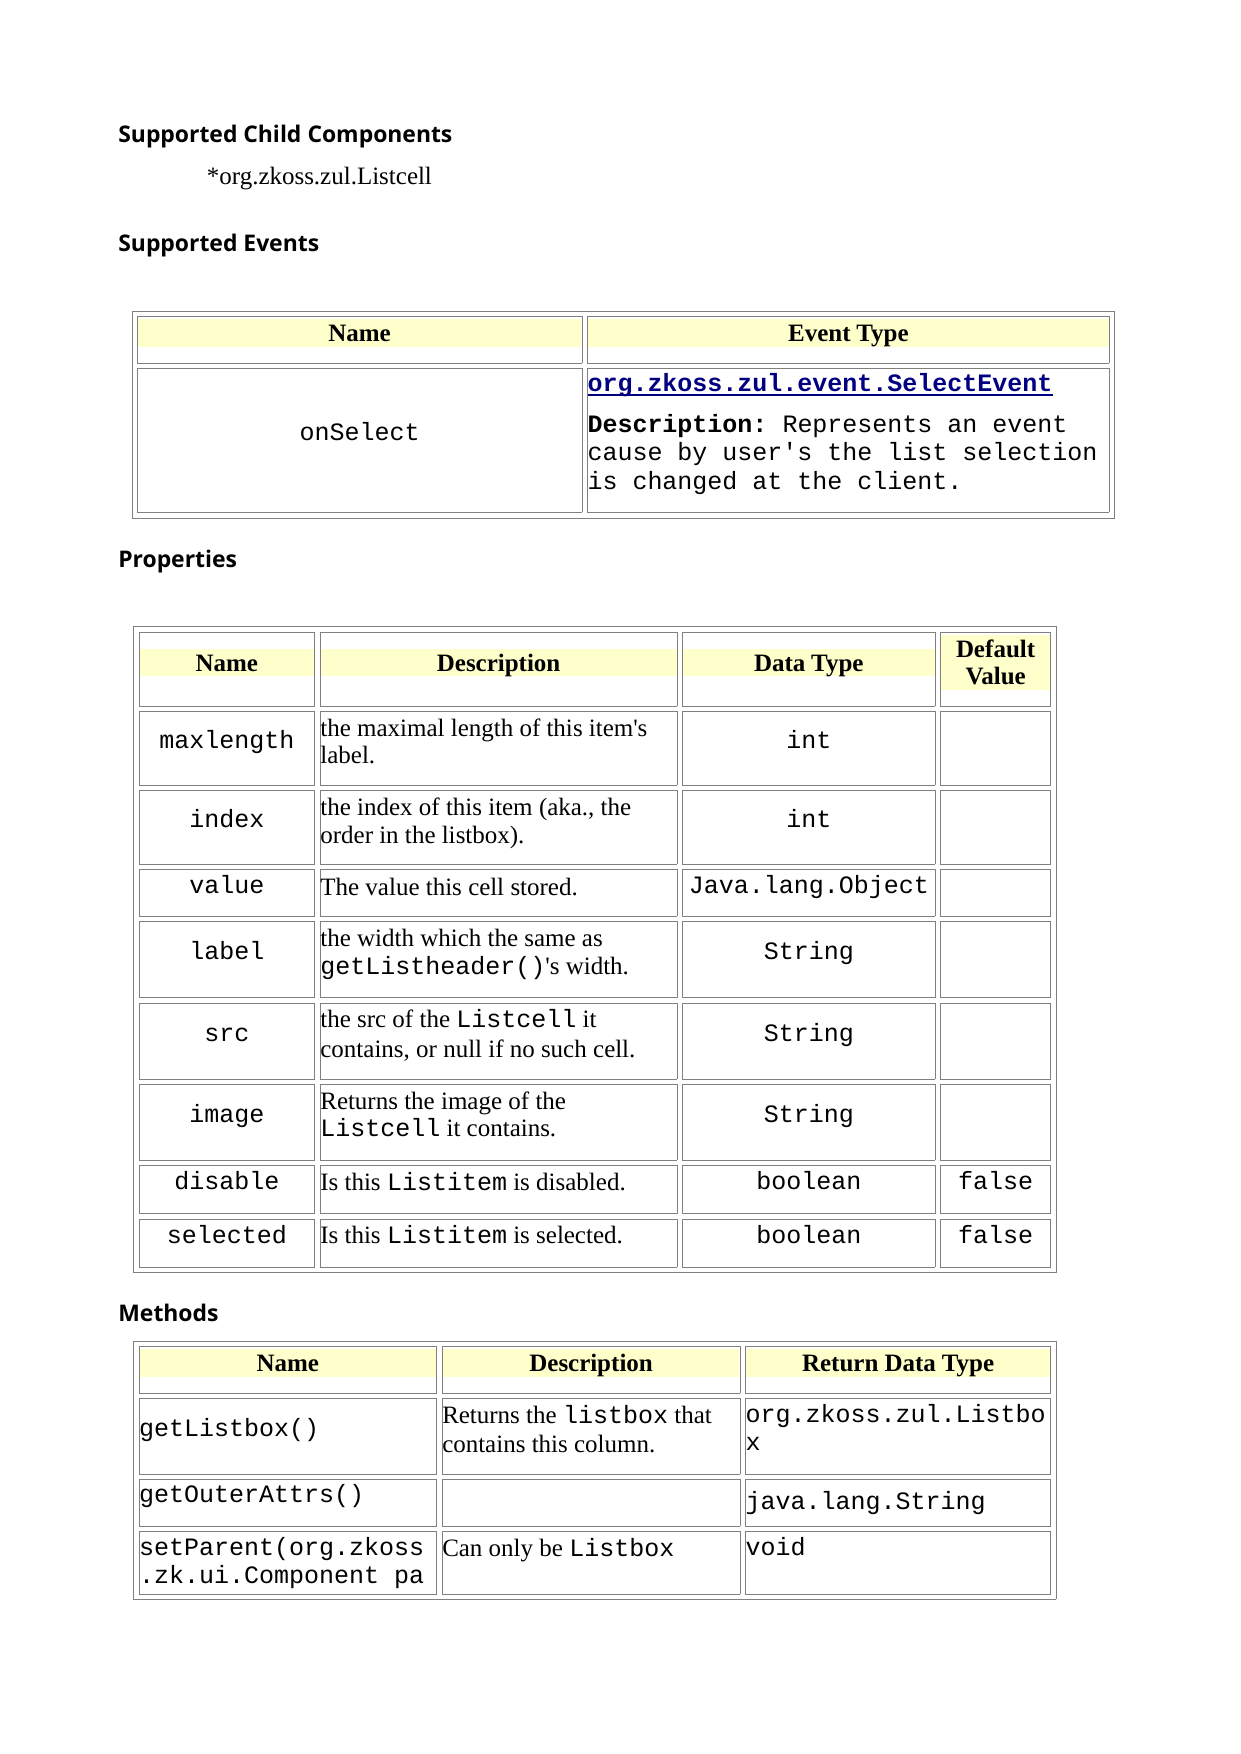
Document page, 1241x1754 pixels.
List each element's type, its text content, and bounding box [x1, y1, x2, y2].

table_header Description [317, 627, 680, 706]
table_cell [938, 864, 1053, 916]
table_cell void [743, 1526, 1053, 1594]
table_header Data Type [680, 627, 938, 706]
table_cell [941, 712, 1050, 785]
table_cell org.zkoss.zul.event.SelectEvent Description: Represents an event cause by user's the list selection is changed at the client. [584, 363, 1112, 512]
table_cell [941, 1004, 1050, 1078]
table_cell Can only be Listbox [439, 1526, 742, 1594]
table_cell org.zkoss.zul.Listbox [743, 1393, 1053, 1474]
table_cell java.lang.String [743, 1474, 1053, 1526]
table_cell value [136, 864, 317, 916]
table_cell String [680, 1079, 938, 1160]
table_header Name [136, 1342, 439, 1392]
table_cell selected [136, 1213, 317, 1267]
table_cell the maximal length of this item's label. [317, 706, 680, 785]
table_cell the src of the Listcell it contains, or null if no such cell. [317, 997, 680, 1078]
table_header Return Data Type [743, 1342, 1053, 1392]
table_cell [941, 870, 1050, 916]
table_cell [443, 1480, 740, 1526]
table_cell getListbox() [136, 1393, 439, 1474]
table_cell Java.lang.Object [680, 864, 938, 916]
table_cell [941, 1085, 1050, 1160]
table_cell Returns the image of the Listcell it contains. [317, 1079, 680, 1160]
table_cell the index of this item (aka., the order in the listbox). [317, 785, 680, 864]
table_header Name [134, 312, 584, 362]
table_cell boolean [680, 1213, 938, 1267]
table_header Name [136, 627, 317, 706]
table_cell int [680, 706, 938, 785]
subtitle Methods [118, 1297, 1122, 1328]
table_cell [941, 791, 1050, 864]
table_cell [439, 1474, 742, 1526]
table_cell setParent(org.zkoss.zk.ui.Component pa [136, 1526, 439, 1594]
table_cell false [938, 1213, 1053, 1267]
table_cell String [680, 916, 938, 997]
table_header Description [439, 1342, 742, 1392]
table_cell Is this Listitem is disabled. [317, 1160, 680, 1213]
table_cell boolean [680, 1160, 938, 1213]
table_cell maxlength [136, 706, 317, 785]
table_cell image [136, 1079, 317, 1160]
table_header Event Type [584, 312, 1112, 362]
table_cell Is this Listitem is selected. [317, 1213, 680, 1267]
table_cell onSelect [134, 363, 584, 512]
table_cell The value this cell stored. [317, 864, 680, 916]
table_cell int [680, 785, 938, 864]
subtitle Supported Events [118, 227, 1122, 258]
table_cell disable [136, 1160, 317, 1213]
table_cell [938, 706, 1053, 785]
table_cell the width which the same as getListheader()'s width. [317, 916, 680, 997]
table_cell label [136, 916, 317, 997]
text *org.zkoss.zul.Listcell [207, 162, 1122, 189]
table_cell [938, 785, 1053, 864]
table_cell [941, 922, 1050, 997]
table_header Default Value [938, 627, 1053, 706]
table_cell false [938, 1160, 1053, 1213]
table_cell [938, 916, 1053, 997]
table_cell String [680, 997, 938, 1078]
subtitle Supported Child Components [118, 118, 1122, 149]
table_cell index [136, 785, 317, 864]
table_cell src [136, 997, 317, 1078]
table_cell Returns the listbox that contains this column. [439, 1393, 742, 1474]
table_cell [938, 997, 1053, 1078]
table_cell getOuterAttrs() [136, 1474, 439, 1526]
subtitle Properties [118, 542, 1122, 574]
table_cell [938, 1079, 1053, 1160]
